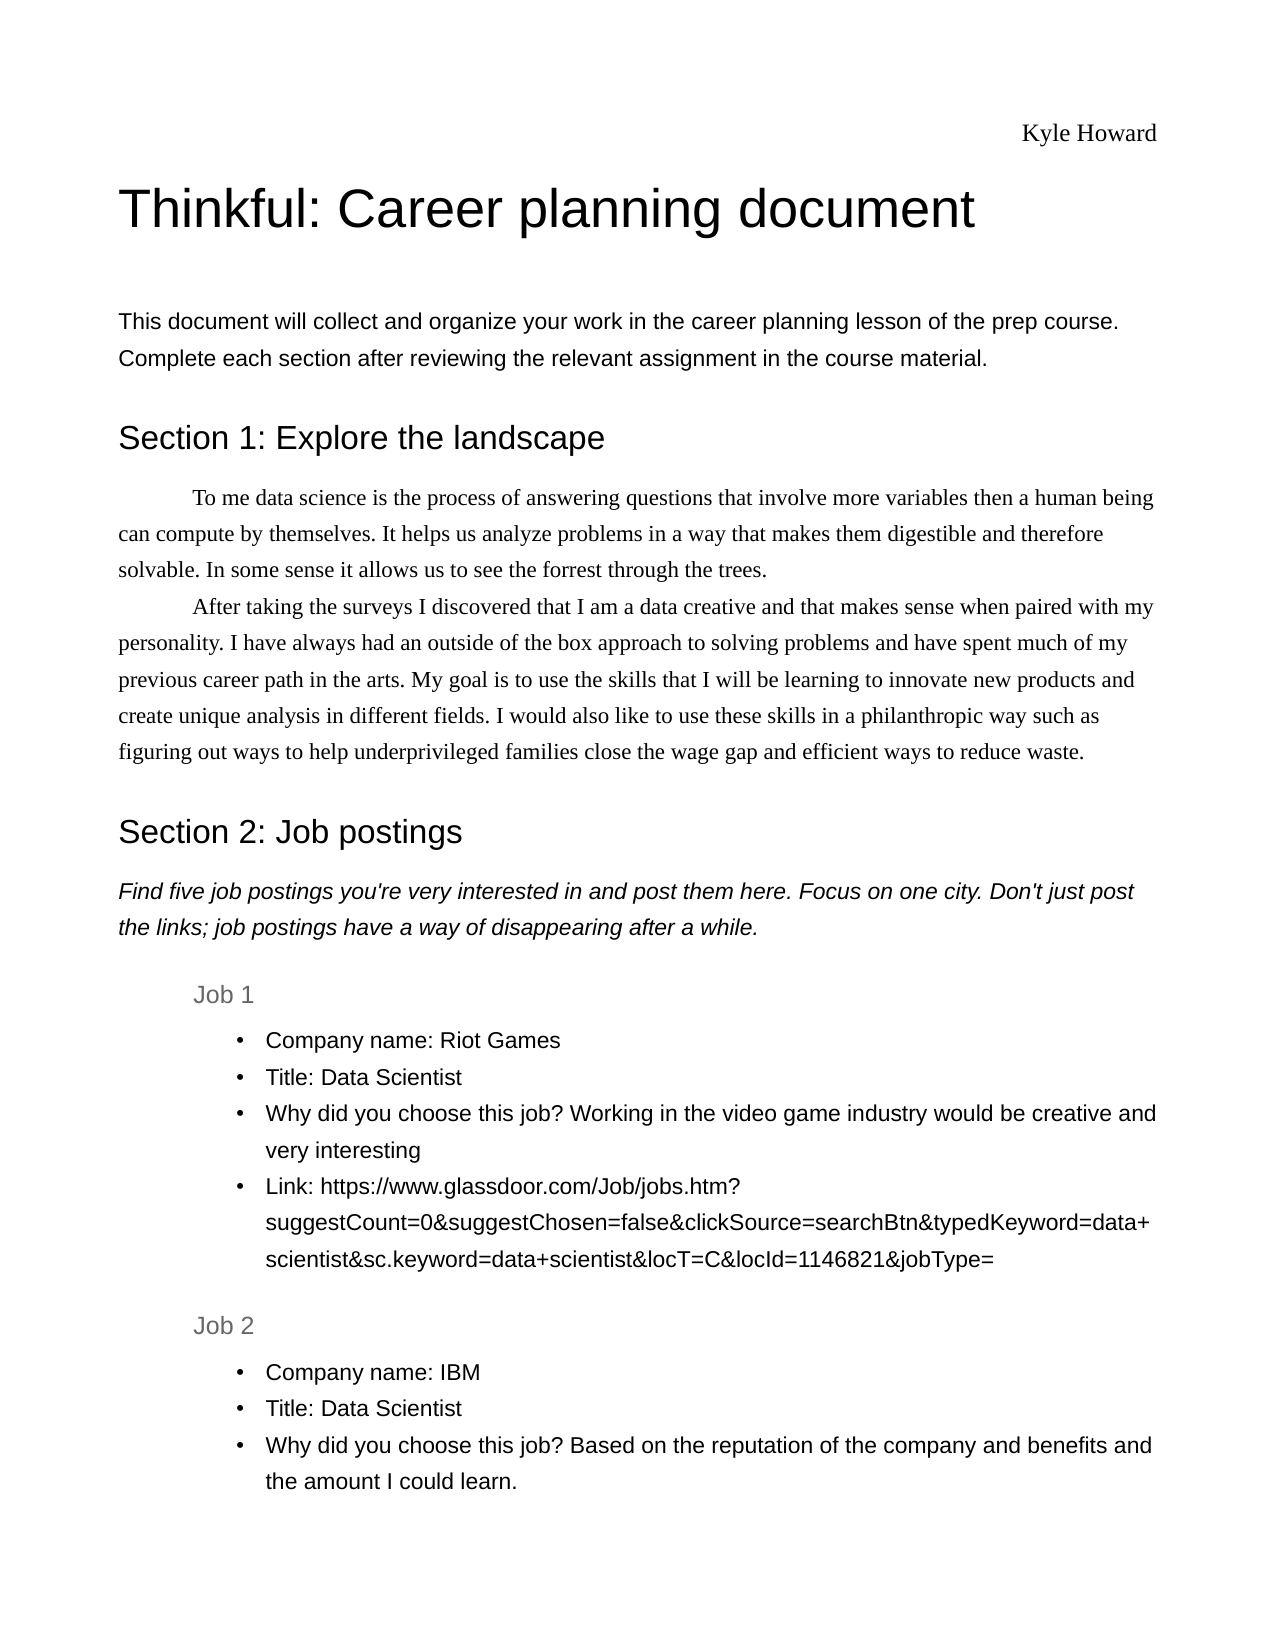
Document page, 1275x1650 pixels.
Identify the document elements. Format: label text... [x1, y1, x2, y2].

subtitle Job 1 [193, 979, 1157, 1008]
list Company name: Riot Games [236, 1027, 1157, 1054]
list Title: Data Scientist [236, 1064, 1157, 1090]
list Title: Data Scientist [236, 1395, 1157, 1422]
subtitle Job 2 [193, 1311, 1157, 1340]
list Why did you choose this job? Working in the video game industry would be creative and very interesting [236, 1100, 1157, 1163]
list Why did you choose this job? Based on the reputation of the company and benefits and the amount I could learn. [236, 1432, 1157, 1494]
subtitle Section 2: Job postings [118, 812, 1157, 851]
text Thinkful: Career planning document [118, 176, 1157, 239]
text After taking the surveys I discovered that I am a data creative and that makes sense when paired with my personality. I have always had an outside of the box approach to solving problems and have spent much of my previous career path in the arts. My goal is to use the skills that I will be learning to innovate new products and create unique analysis in different fields. I would also like to use these skills in a philanthropic way such as figuring out ways to help underprivileged families close the wage gap and efficient ways to reduce waste. [118, 593, 1157, 765]
subtitle Section 1: Explore the landscape [118, 418, 1157, 457]
text Find five job postings you're very interested in and post them here. Focus on one city. Don't just post the links; job postings have a way of disappearing after a while. [118, 878, 1157, 940]
list Company name: IBM [236, 1359, 1157, 1385]
text This document will collect and organize your work in the career planning lesson of the prep course. Complete each section after reviewing the relevant assignment in the course material. [118, 308, 1157, 371]
text To me data science is the process of answering questions that involve more variables then a human being can compute by themselves. It helps us analyze problems in a way that makes them digestible and therefore solvable. In some sense it allows us to see the forrest through the trees. [118, 484, 1157, 583]
list Link: https://www.glassdoor.com/Job/jobs.htm?suggestCount=0&suggestChosen=false&clickSource=searchBtn&typedKeyword=data+scientist&sc.keyword=data+scientist&locT=C&locId=1146821&jobType= [236, 1173, 1157, 1272]
